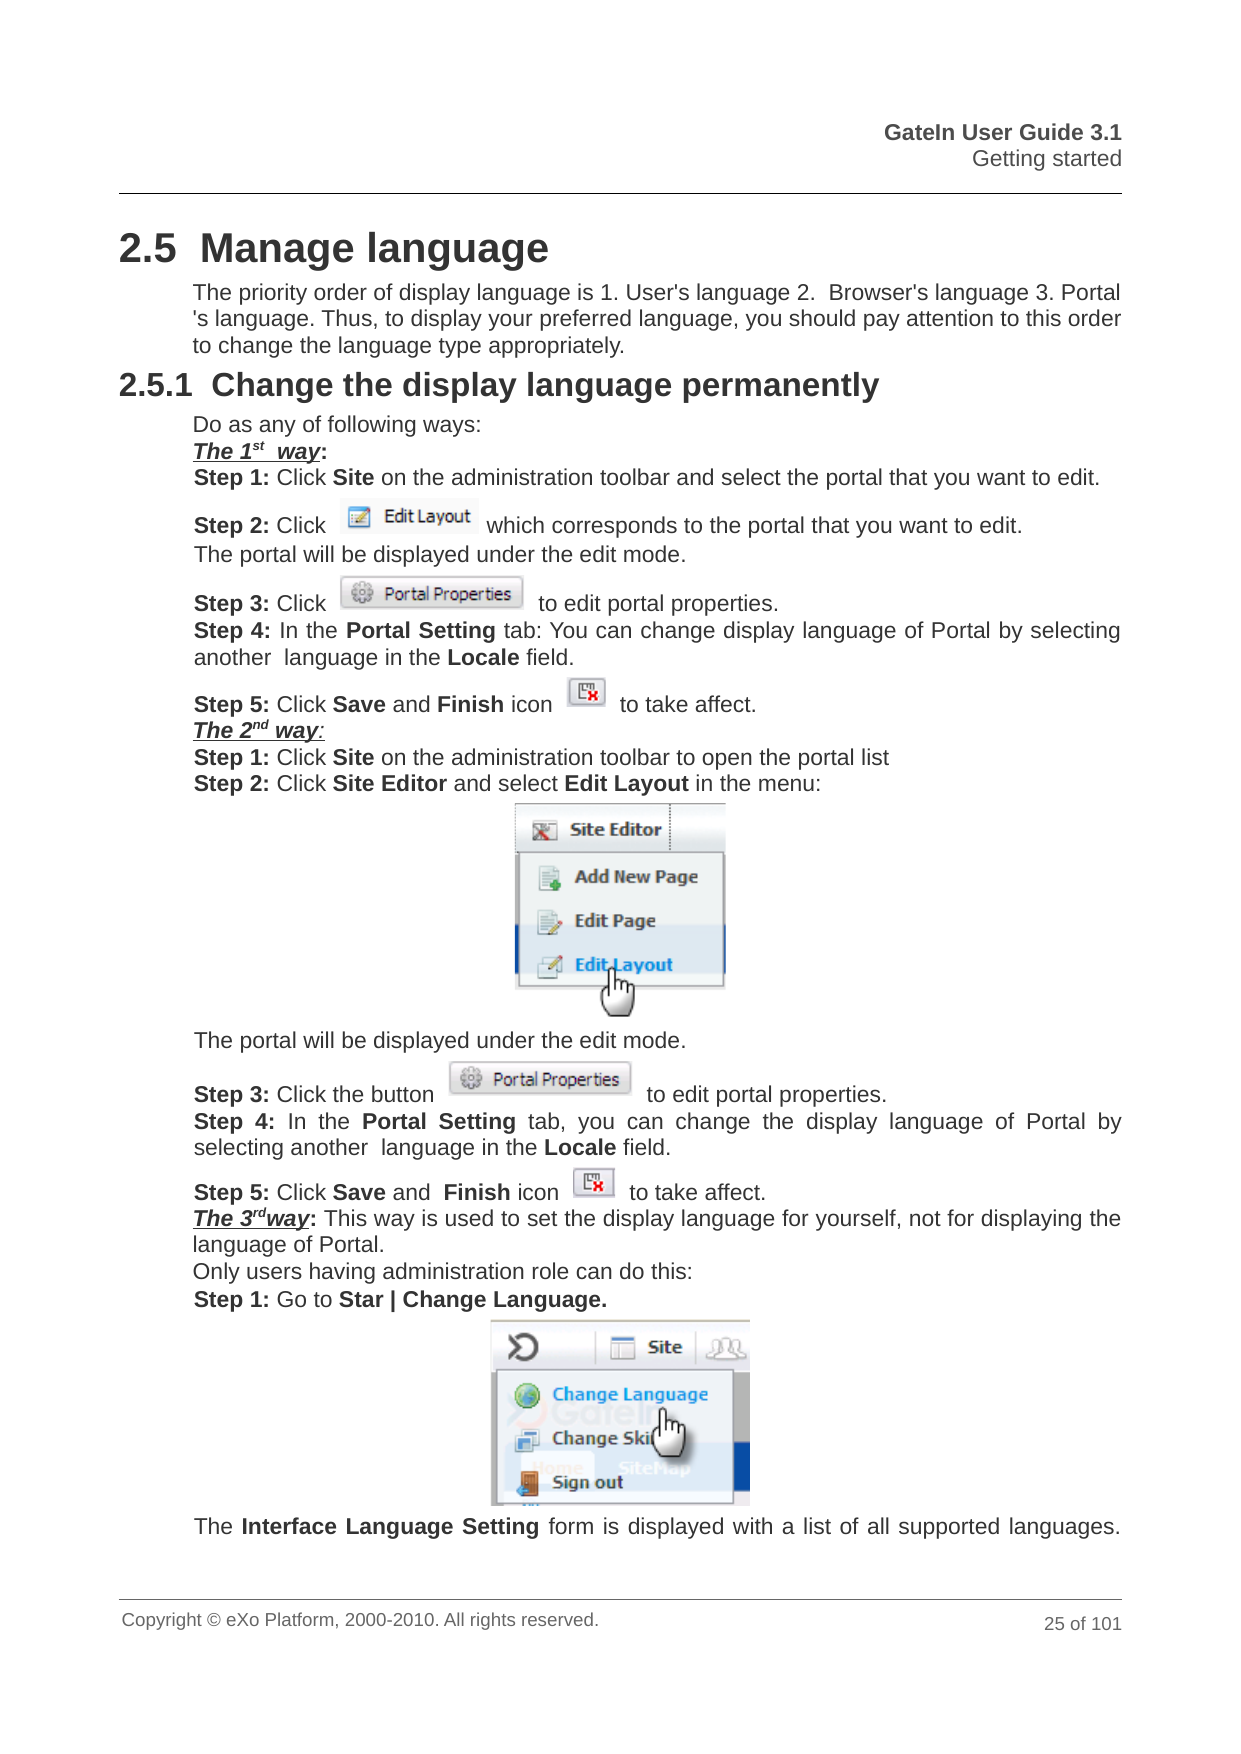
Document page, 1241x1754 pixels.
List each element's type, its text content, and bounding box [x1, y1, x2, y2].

picture [448, 1061, 633, 1096]
text The 1st way: [192, 438, 1122, 464]
list Step 5: Click Save and Finish icon to take affect. [156, 670, 1122, 717]
list Step 4: In the Portal Setting tab: You can change display language of Portal by selecting another language in the Locale field. [156, 617, 1122, 670]
text Do as any of following ways: [192, 411, 1122, 438]
picture [339, 575, 525, 610]
list Step 5: Click Save and Finish icon to take affect. [156, 1160, 1122, 1205]
list The Interface Language Setting form is displayed with a list of all supported languages. [156, 1312, 1122, 1539]
text The 3rdway: This way is used to set the display language for yourself, not for displaying the language of Portal. [192, 1205, 1122, 1258]
list Step 3: Click the button to edit portal properties. [156, 1053, 1122, 1108]
list Step 2: Click which corresponds to the portal that you want to edit. [156, 491, 1122, 541]
text The priority order of display language is 1. User's language 2. Browser's language 3. Portal 's language. Thus, to display your preferred language, you should pay attention to this order to change the language type appropriately. [192, 279, 1122, 358]
list Step 3: Click to edit portal properties. [156, 568, 1122, 617]
list Step 1: Click Site on the administration toolbar and select the portal that you want to edit. [156, 464, 1122, 491]
list Step 1: Click Site on the administration toolbar to open the portal list [156, 744, 1122, 770]
subtitle Change the display language permanently [118, 366, 1122, 404]
subtitle Manage language [118, 223, 1122, 271]
picture [566, 677, 606, 707]
picture [573, 1167, 616, 1198]
text The 2nd way: [192, 717, 1122, 744]
picture [490, 1319, 750, 1506]
list The portal will be displayed under the edit mode. [156, 541, 1122, 568]
picture [514, 803, 726, 1020]
list Step 2: Click Site Editor and select Edit Layout in the menu: [156, 770, 1122, 796]
list The portal will be displayed under the edit mode. [156, 796, 1122, 1053]
picture [339, 498, 479, 534]
list Step 1: Go to Star | Change Language. [156, 1286, 1122, 1312]
list Step 4: In the Portal Setting tab, you can change the display language of Portal by selecting another language in the Locale field. [156, 1108, 1122, 1160]
text Only users having administration role can do this: [192, 1258, 1122, 1284]
